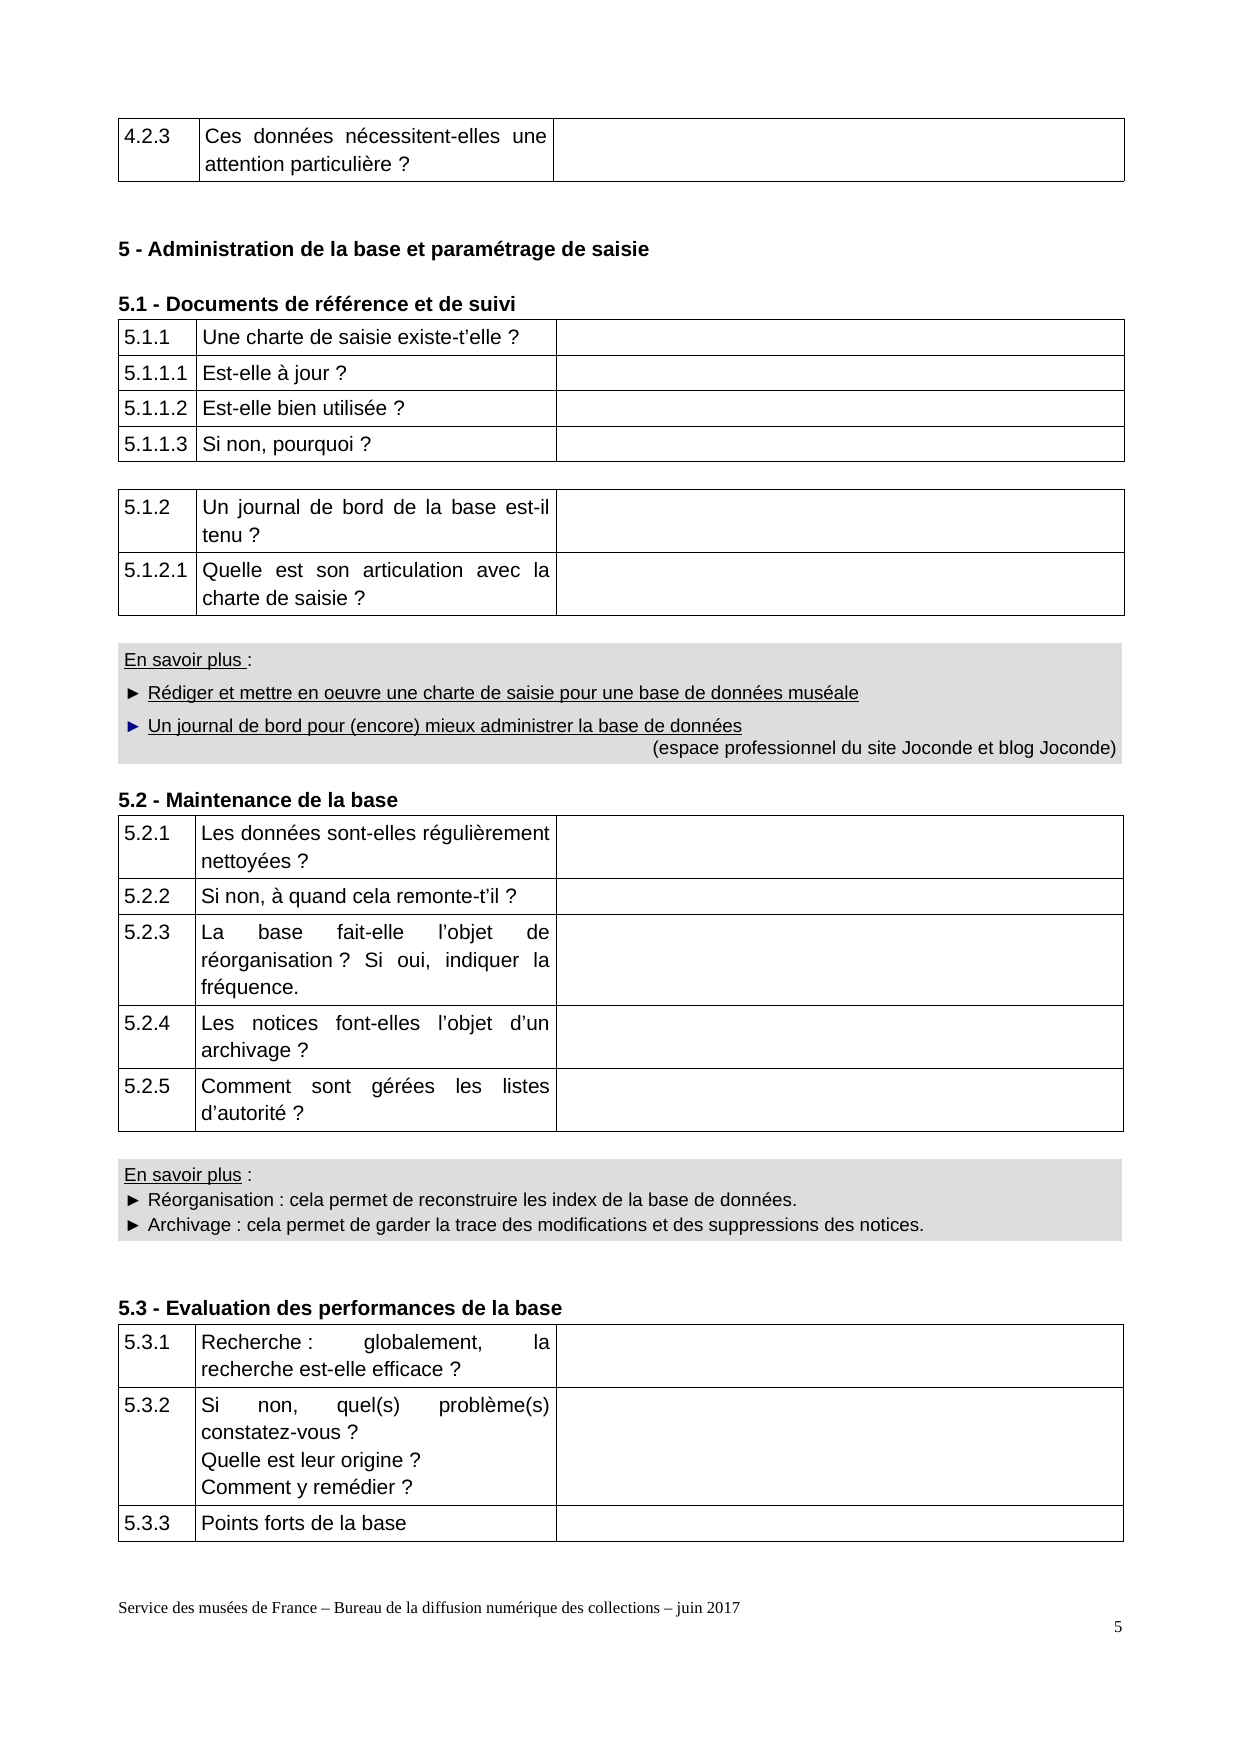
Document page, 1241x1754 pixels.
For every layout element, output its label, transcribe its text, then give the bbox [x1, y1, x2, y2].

table_cell ► Un journal de bord pour (encore) mieux administrer la base de données (espace professionnel du site Joconde et blog Joconde) [118, 709, 1122, 764]
table_cell Si non, à quand cela remonte-t’il ? [196, 879, 556, 914]
table_cell 5.2.4 [119, 1006, 195, 1068]
table_cell 5.2.3 [119, 915, 195, 1004]
text 5.3 - Evaluation des performances de la base [118, 1296, 1122, 1320]
table_header Les données sont-elles régulièrement nettoyées ? [196, 816, 556, 878]
table_cell Est-elle à jour ? [197, 356, 556, 390]
table_cell La base fait-elle l’objet de réorganisation ? Si oui, indiquer la fréquence. [196, 915, 556, 1004]
table_cell Quelle est son articulation avec la charte de saisie ? [197, 553, 556, 615]
table_header Une charte de saisie existe-t’elle ? [197, 320, 556, 354]
table_cell Les notices font-elles l’objet d’un archivage ? [196, 1006, 556, 1068]
table_cell 5.3.2 [119, 1388, 195, 1505]
table_cell 5.1.2.1 [119, 553, 196, 615]
table_header En savoir plus : ► Réorganisation : cela permet de reconstruire les index de la base de données. ► Archivage : cela permet de garder la trace des modifications et des suppressions des notices. [118, 1159, 1122, 1241]
table_cell 5.1.1.1 [119, 356, 196, 390]
table_header 5.1.1 [119, 320, 196, 354]
table_cell [557, 1388, 1123, 1505]
table_cell Points forts de la base [196, 1506, 556, 1541]
table_header 5.1.2 [119, 490, 196, 552]
table_cell [557, 1069, 1123, 1131]
table_header Un journal de bord de la base est-il tenu ? [197, 490, 556, 552]
table_cell [557, 427, 1124, 461]
table_cell [557, 915, 1123, 1004]
table_cell [557, 1506, 1123, 1541]
table_header 5.2.1 [119, 816, 195, 878]
table_cell [554, 119, 1124, 181]
table_cell 5.3.3 [119, 1506, 195, 1541]
table_header [557, 1325, 1123, 1387]
table_cell [557, 1006, 1123, 1068]
table_header [557, 320, 1124, 354]
table_header [557, 816, 1123, 878]
table_cell [557, 879, 1123, 914]
table_cell Comment sont gérées les listes d’autorité ? [196, 1069, 556, 1131]
table_header En savoir plus : [118, 643, 1122, 676]
table_cell [557, 356, 1124, 390]
table_cell Ces données nécessitent-elles une attention particulière ? [200, 119, 553, 181]
table_cell 5.1.1.2 [119, 391, 196, 426]
table_cell ► Rédiger et mettre en oeuvre une charte de saisie pour une base de données muséale [118, 676, 1122, 709]
table_cell [557, 391, 1124, 426]
table_cell Si non, pourquoi ? [197, 427, 556, 461]
table_header [557, 490, 1124, 552]
text 5.2 - Maintenance de la base [118, 788, 1122, 812]
table_header 5.3.1 [119, 1325, 195, 1387]
table_cell 5.2.2 [119, 879, 195, 914]
table_cell Si non, quel(s) problème(s) constatez-vous ? Quelle est leur origine ? Comment y remédier ? [196, 1388, 556, 1505]
table_header Recherche : globalement, la recherche est-elle efficace ? [196, 1325, 556, 1387]
table_cell [557, 553, 1124, 615]
table_cell 5.1.1.3 [119, 427, 196, 461]
table_cell Est-elle bien utilisée ? [197, 391, 556, 426]
table_cell 4.2.3 [119, 119, 199, 181]
table_cell 5.2.5 [119, 1069, 195, 1131]
text 5.1 - Documents de référence et de suivi [118, 291, 1122, 315]
text 5 - Administration de la base et paramétrage de saisie [118, 236, 1122, 260]
